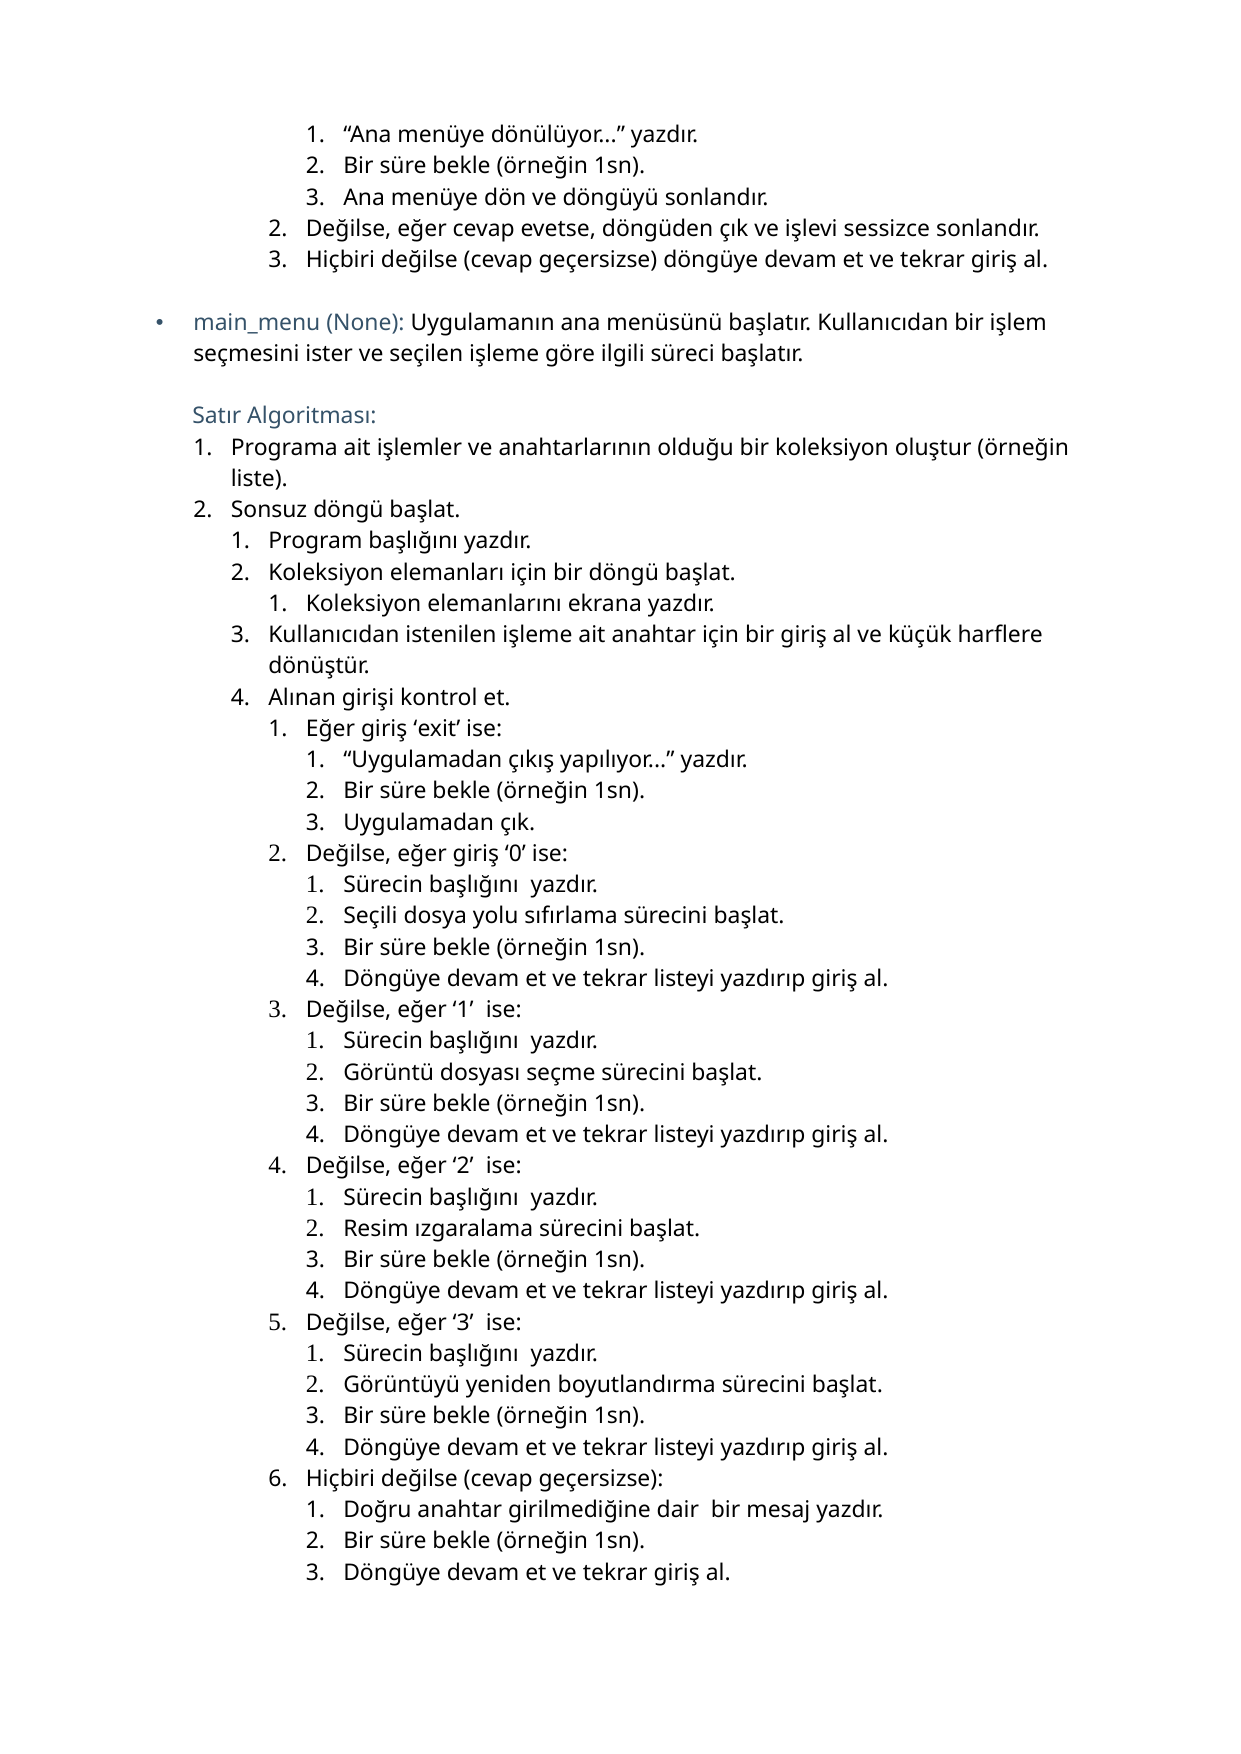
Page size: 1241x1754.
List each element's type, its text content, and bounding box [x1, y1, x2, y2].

list Döngüye devam et ve tekrar giriş al. [306, 1556, 1122, 1587]
list Uygulamadan çık. [306, 806, 1122, 837]
list Değilse, eğer cevap evetse, döngüden çık ve işlevi sessizce sonlandır. [268, 212, 1122, 243]
text Satır Algoritması: [118, 399, 1122, 431]
list Değilse, eğer ‘3’ ise: [268, 1306, 1122, 1337]
list Görüntü dosyası seçme sürecini başlat. [306, 1056, 1122, 1087]
list Döngüye devam et ve tekrar listeyi yazdırıp giriş al. [306, 962, 1122, 993]
list Programa ait işlemler ve anahtarlarının olduğu bir koleksiyon oluştur (örneğin liste). [193, 431, 1122, 493]
list main_menu (None): Uygulamanın ana menüsünü başlatır. Kullanıcıdan bir işlem seçmesini ister ve seçilen işleme göre ilgili süreci başlatır. [156, 306, 1122, 368]
list Bir süre bekle (örneğin 1sn). [306, 931, 1122, 962]
list Değilse, eğer ‘1’ ise: [268, 993, 1122, 1024]
list Koleksiyon elemanlarını ekrana yazdır. [268, 587, 1122, 618]
list Koleksiyon elemanları için bir döngü başlat. [231, 556, 1122, 587]
list Sürecin başlığını yazdır. [306, 1181, 1122, 1212]
list Hiçbiri değilse (cevap geçersizse) döngüye devam et ve tekrar giriş al. [268, 243, 1122, 274]
list Ana menüye dön ve döngüyü sonlandır. [306, 181, 1122, 212]
list Sürecin başlığını yazdır. [306, 868, 1122, 899]
list Döngüye devam et ve tekrar listeyi yazdırıp giriş al. [306, 1431, 1122, 1462]
list Program başlığını yazdır. [231, 524, 1122, 556]
list Resim ızgaralama sürecini başlat. [306, 1212, 1122, 1243]
list Bir süre bekle (örneğin 1sn). [306, 1243, 1122, 1274]
list Döngüye devam et ve tekrar listeyi yazdırıp giriş al. [306, 1118, 1122, 1149]
list Döngüye devam et ve tekrar listeyi yazdırıp giriş al. [306, 1274, 1122, 1306]
list Bir süre bekle (örneğin 1sn). [306, 149, 1122, 181]
list Sürecin başlığını yazdır. [306, 1024, 1122, 1056]
list Bir süre bekle (örneğin 1sn). [306, 1399, 1122, 1431]
list Doğru anahtar girilmediğine dair bir mesaj yazdır. [306, 1493, 1122, 1524]
list Eğer giriş ‘exit’ ise: [268, 712, 1122, 743]
list “Ana menüye dönülüyor...” yazdır. [306, 118, 1122, 149]
list Sürecin başlığını yazdır. [306, 1337, 1122, 1368]
list Görüntüyü yeniden boyutlandırma sürecini başlat. [306, 1368, 1122, 1399]
list Hiçbiri değilse (cevap geçersizse): [268, 1462, 1122, 1493]
list Kullanıcıdan istenilen işleme ait anahtar için bir giriş al ve küçük harflere dönüştür. [231, 618, 1122, 681]
list Sonsuz döngü başlat. [193, 493, 1122, 524]
list Seçili dosya yolu sıfırlama sürecini başlat. [306, 899, 1122, 931]
list Alınan girişi kontrol et. [231, 681, 1122, 712]
list Bir süre bekle (örneğin 1sn). [306, 774, 1122, 806]
list Değilse, eğer ‘2’ ise: [268, 1149, 1122, 1181]
list Bir süre bekle (örneğin 1sn). [306, 1087, 1122, 1118]
list Değilse, eğer giriş ‘0’ ise: [268, 837, 1122, 868]
list Bir süre bekle (örneğin 1sn). [306, 1524, 1122, 1556]
list “Uygulamadan çıkış yapılıyor...” yazdır. [306, 743, 1122, 774]
